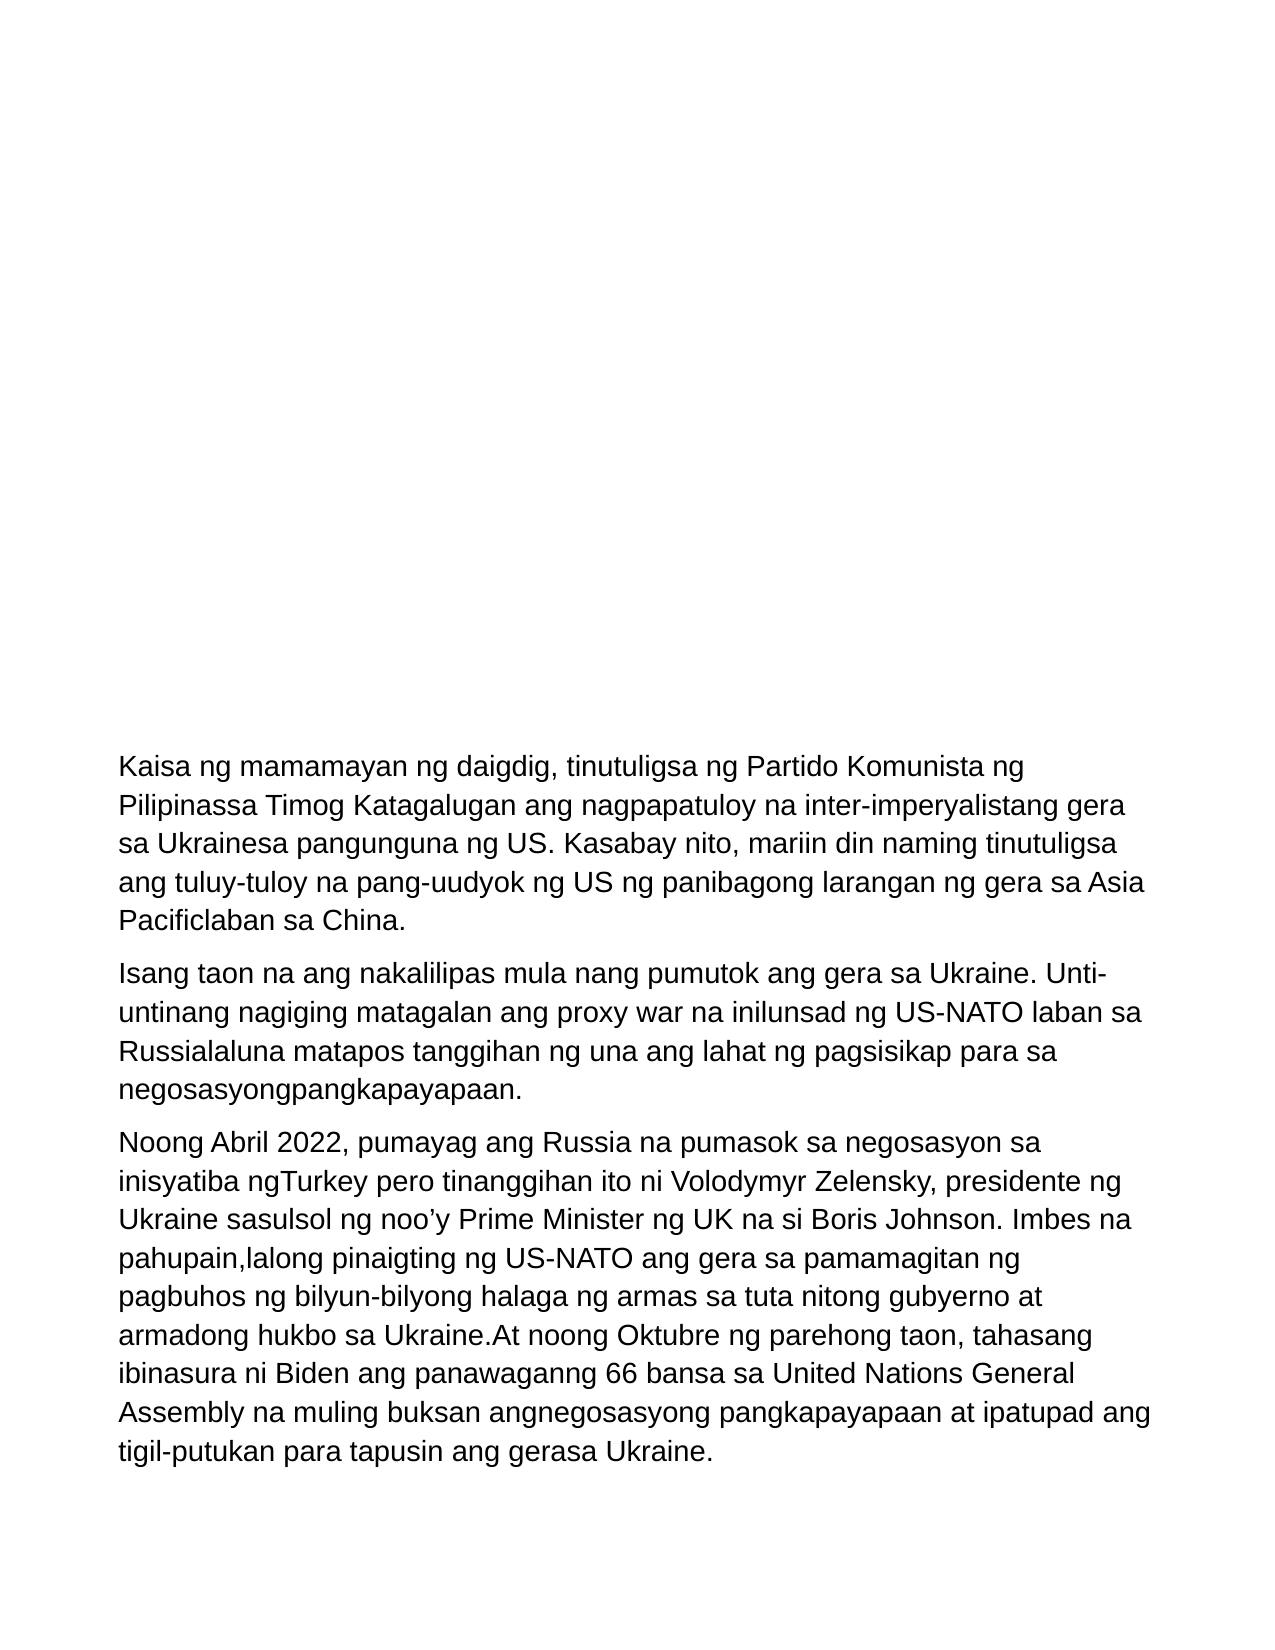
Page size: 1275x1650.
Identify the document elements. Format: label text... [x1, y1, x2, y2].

text Noong Abril 2022, pumayag ang Russia na pumasok sa negosasyon sa inisyatiba ngTurkey pero tinanggihan ito ni Volodymyr Zelensky, presidente ng Ukraine sasulsol ng noo’y Prime Minister ng UK na si Boris Johnson. Imbes na pahupain,lalong pinaigting ng US-NATO ang gera sa pamamagitan ng pagbuhos ng bilyun-bilyong halaga ng armas sa tuta nitong gubyerno at armadong hukbo sa Ukraine.At noong Oktubre ng parehong taon, tahasang ibinasura ni Biden ang panawaganng 66 bansa sa United Nations General Assembly na muling buksan angnegosasyong pangkapayapaan at ipatupad ang tigil-putukan para tapusin ang gerasa Ukraine. [118, 1125, 1157, 1467]
text Kaisa ng mamamayan ng daigdig, tinutuligsa ng Partido Komunista ng Pilipinassa Timog Katagalugan ang nagpapatuloy na inter-imperyalistang gera sa Ukrainesa pangunguna ng US. Kasabay nito, mariin din naming tinutuligsa ang tuluy-tuloy na pang-uudyok ng US ng panibagong larangan ng gera sa Asia Pacificlaban sa China. [118, 749, 1157, 937]
text Isang taon na ang nakalilipas mula nang pumutok ang gera sa Ukraine. Unti-untinang nagiging matagalan ang proxy war na inilunsad ng US-NATO laban sa Russialaluna matapos tanggihan ng una ang lahat ng pagsisikap para sa negosasyongpangkapayapaan. [118, 957, 1157, 1106]
